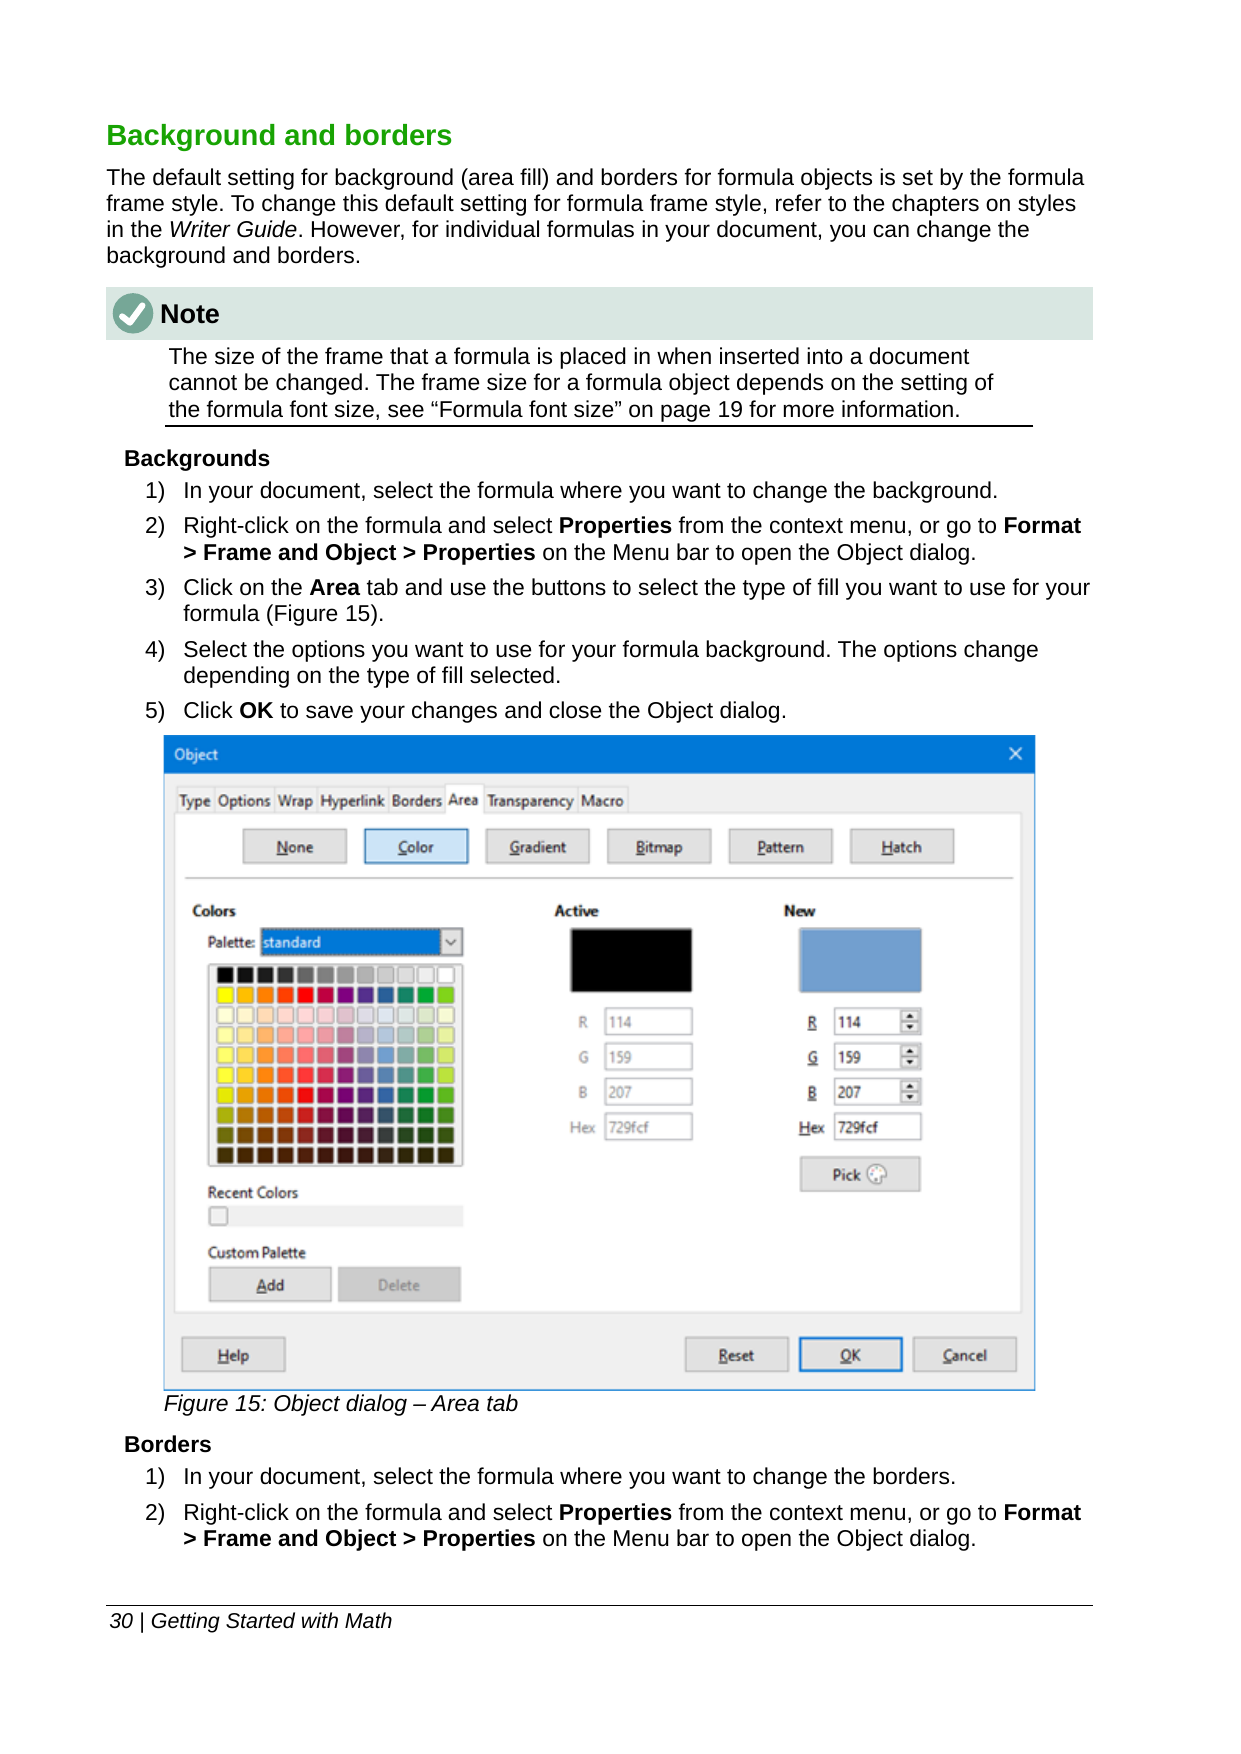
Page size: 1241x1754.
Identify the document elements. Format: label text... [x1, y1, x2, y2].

list Click on the Area tab and use the buttons to select the type of fill you want to use for your formula (Figure 15). [165, 574, 1093, 627]
text Borders [124, 1431, 1093, 1457]
text Figure 15: Object dialog – Area tab [163, 1391, 1035, 1416]
list Select the options you want to use for your formula background. The options change depending on the type of fill selected. [165, 636, 1093, 688]
list Click OK to save your changes and close the Object dialog. [165, 697, 1093, 723]
text Backgrounds [124, 445, 1093, 471]
list In your document, select the formula where you want to change the background. [165, 477, 1093, 503]
subtitle Background and borders [106, 118, 1093, 152]
picture [163, 735, 1036, 1391]
text The size of the frame that a formula is placed in when inserted into a document cannot be changed. The frame size for a formula object depends on the setting of the formula font size, see “Formula font size” on page 19 for more information. [165, 340, 1033, 425]
list In your document, select the formula where you want to change the borders. [165, 1463, 1093, 1489]
subtitle Note [106, 287, 1093, 340]
list Right-click on the formula and select Properties from the context menu, or go to Format > Frame and Object > Properties on the Menu bar to open the Object dialog. [165, 1498, 1093, 1551]
text The default setting for background (area fill) and borders for formula objects is set by the formula frame style. To change this default setting for formula frame style, refer to the chapters on styles in the Writer Guide. However, for individual formulas in your document, you can change the background and borders. [106, 163, 1093, 269]
list Right-click on the formula and select Properties from the context menu, or go to Format > Frame and Object > Properties on the Menu bar to open the Object dialog. [165, 512, 1093, 565]
